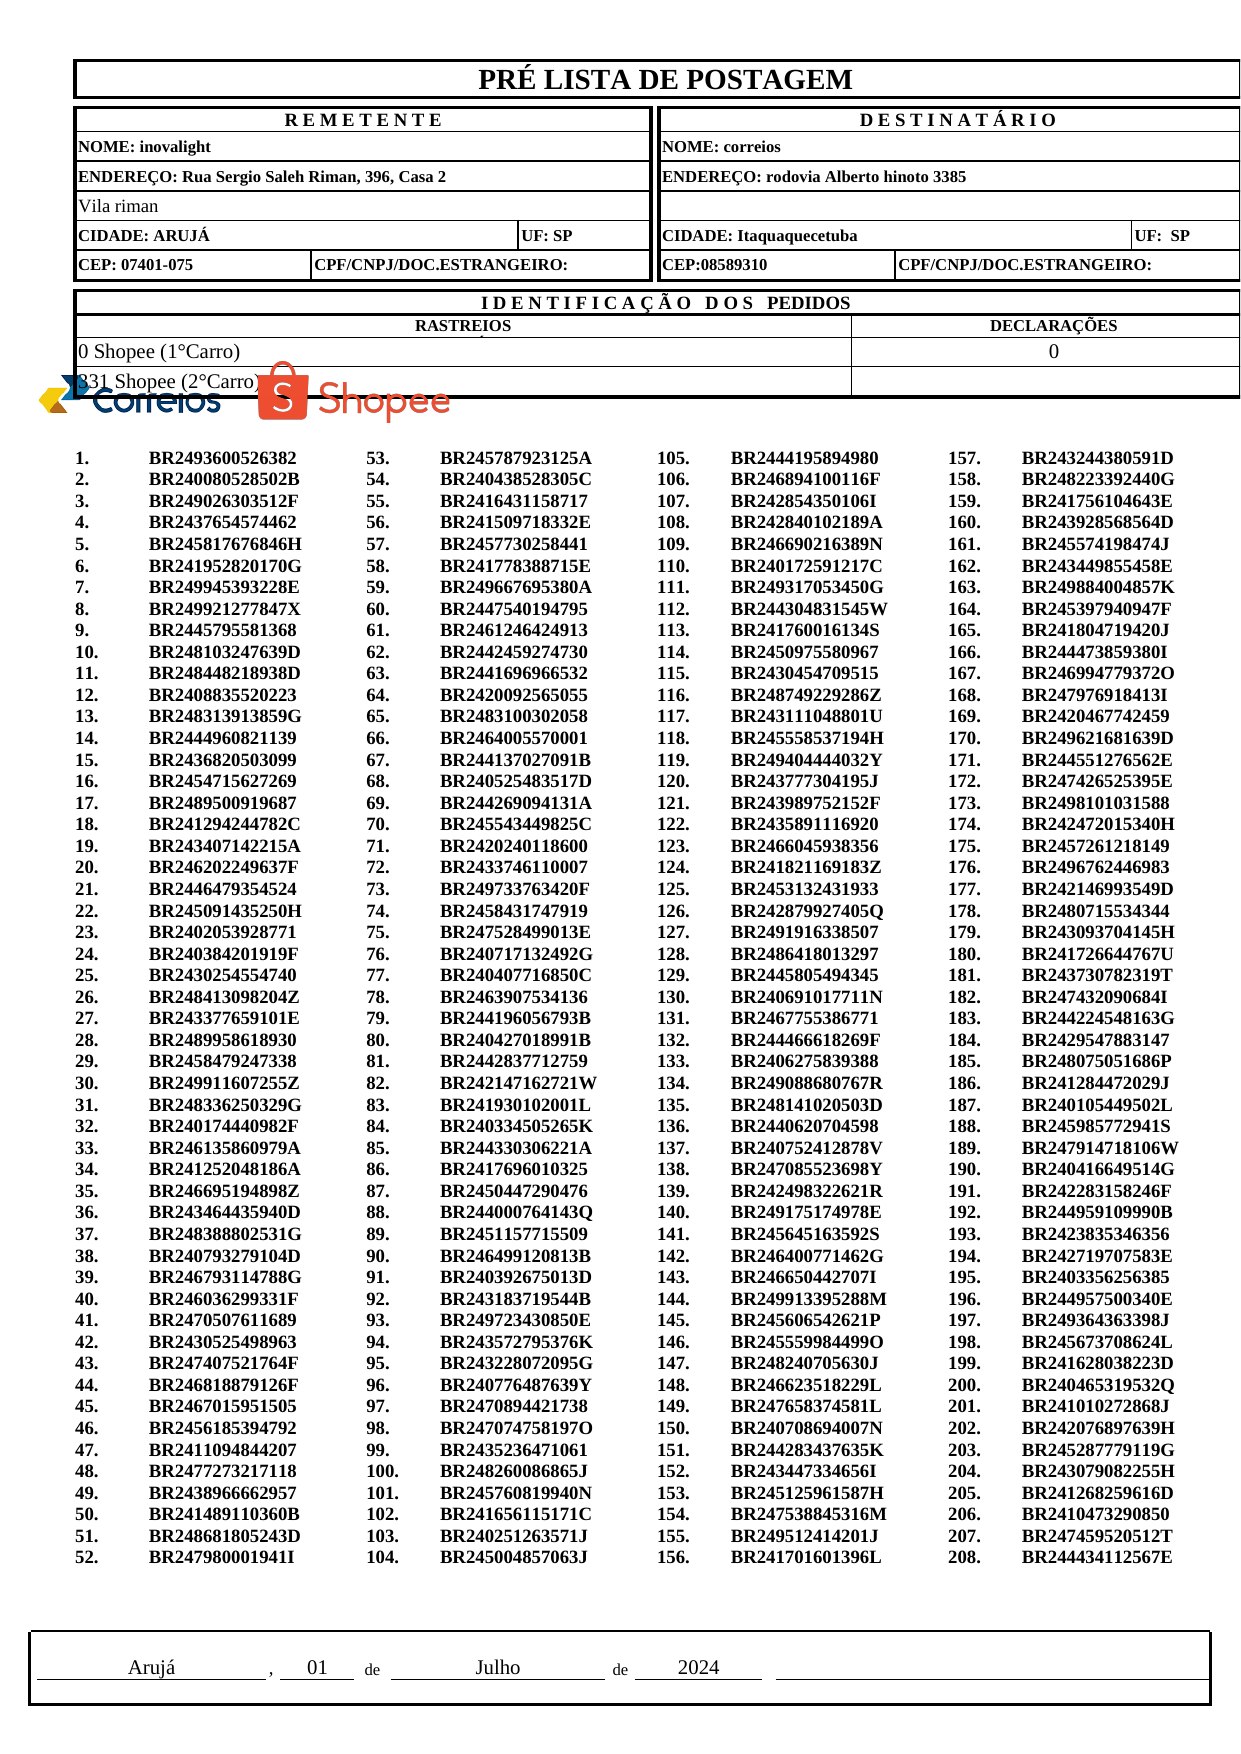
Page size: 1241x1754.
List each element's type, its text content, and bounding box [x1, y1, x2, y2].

list BR241930102001L [366, 1093, 620, 1115]
list BR2457261218149 [948, 835, 1240, 856]
list BR246036299331F [75, 1288, 329, 1309]
list BR2477273217118 [75, 1460, 329, 1482]
list BR241252048186A [75, 1158, 329, 1180]
list BR2450447290476 [366, 1180, 620, 1201]
list BR243928568564D [948, 511, 1240, 533]
list BR2435891116920 [657, 813, 911, 835]
list BR246623518229L [657, 1374, 911, 1395]
list BR248103247639D [75, 641, 329, 662]
list BR241268259616D [948, 1482, 1240, 1503]
list BR243111048801U [657, 705, 911, 727]
list BR240717132492G [366, 943, 620, 964]
list BR243407142215A [75, 835, 329, 856]
list BR243377659101E [75, 1007, 329, 1029]
list BR247074758197O [366, 1417, 620, 1438]
list BR245673708624L [948, 1331, 1240, 1352]
list BR242472015340H [948, 813, 1240, 835]
list BR2461246424913 [366, 619, 620, 641]
list BR249317053450G [657, 576, 911, 598]
list BR247459520512T [948, 1525, 1240, 1546]
list BR242879927405Q [657, 899, 911, 921]
list BR2453132431933 [657, 878, 911, 899]
list BR248749229286Z [657, 684, 911, 705]
list BR245574198474J [948, 533, 1240, 554]
list BR244473859380I [948, 641, 1240, 662]
list BR245760819940N [366, 1482, 620, 1503]
list BR245985772941S [948, 1115, 1240, 1137]
list BR249088680767R [657, 1072, 911, 1093]
list BR2408835520223 [75, 684, 329, 705]
list BR241509718332E [366, 511, 620, 533]
list BR246994779372O [948, 662, 1240, 684]
list BR2480715534344 [948, 899, 1240, 921]
list BR240384201919F [75, 943, 329, 964]
list BR248240705630J [657, 1352, 911, 1374]
list BR244304831545W [657, 598, 911, 619]
list BR2456185394792 [75, 1417, 329, 1438]
list BR245125961587H [657, 1482, 911, 1503]
list BR2441696966532 [366, 662, 620, 684]
list BR248681805243D [75, 1525, 329, 1546]
list BR2489958618930 [75, 1029, 329, 1050]
list BR2450975580967 [657, 641, 911, 662]
list BR247426525395E [948, 770, 1240, 792]
list BR245645163592S [657, 1223, 911, 1244]
list BR240691017711N [657, 986, 911, 1007]
list BR243777304195J [657, 770, 911, 792]
list BR2420467742459 [948, 705, 1240, 727]
list BR248141020503D [657, 1093, 911, 1115]
list BR248388802531G [75, 1223, 329, 1244]
list BR2491916338507 [657, 921, 911, 943]
list BR2430525498963 [75, 1331, 329, 1352]
list BR242840102189A [657, 511, 911, 533]
list BR2406275839388 [657, 1050, 911, 1072]
list BR244224548163G [948, 1007, 1240, 1029]
list BR240174440982F [75, 1115, 329, 1137]
list BR242147162721W [366, 1072, 620, 1093]
list BR246202249637F [75, 856, 329, 878]
list BR249026303512F [75, 490, 329, 511]
list BR2416431158717 [366, 490, 620, 511]
list BR242146993549D [948, 878, 1240, 899]
list BR241628038223D [948, 1352, 1240, 1374]
list BR241778388715E [366, 554, 620, 576]
list BR240793279104D [75, 1244, 329, 1266]
list BR244196056793B [366, 1007, 620, 1029]
list BR248413098204Z [75, 986, 329, 1007]
list BR247980001941I [75, 1546, 329, 1568]
list BR2438966662957 [75, 1482, 329, 1503]
list BR246400771462G [657, 1244, 911, 1266]
list BR249723430850E [366, 1309, 620, 1331]
list BR242719707583E [948, 1244, 1240, 1266]
list BR2420092565055 [366, 684, 620, 705]
list BR2464005570001 [366, 727, 620, 748]
list BR244434112567E [948, 1546, 1240, 1568]
list BR241284472029J [948, 1072, 1240, 1093]
list BR248075051686P [948, 1050, 1240, 1072]
list BR245606542621P [657, 1309, 911, 1331]
list BR2463907534136 [366, 986, 620, 1007]
list BR243093704145H [948, 921, 1240, 943]
list BR241010272868J [948, 1395, 1240, 1417]
list BR247658374581L [657, 1395, 911, 1417]
list BR244283437635K [657, 1438, 911, 1460]
list BR244959109990B [948, 1201, 1240, 1223]
list BR249364363398J [948, 1309, 1240, 1331]
list BR247914718106W [948, 1137, 1240, 1158]
list BR240251263571J [366, 1525, 620, 1546]
list BR243183719544B [366, 1288, 620, 1309]
list BR246793114788G [75, 1266, 329, 1288]
list BR249733763420F [366, 878, 620, 899]
list BR240438528305C [366, 468, 620, 490]
list BR244551276562E [948, 748, 1240, 770]
list BR249175174978E [657, 1201, 911, 1223]
list BR246818879126F [75, 1374, 329, 1395]
list BR249404444032Y [657, 748, 911, 770]
list BR2458479247338 [75, 1050, 329, 1072]
list BR2444195894980 [657, 447, 911, 468]
list BR248260086865J [366, 1460, 620, 1482]
list BR2423835346356 [948, 1223, 1240, 1244]
list BR249945393228E [75, 576, 329, 598]
list BR2411094844207 [75, 1438, 329, 1460]
list BR241756104643E [948, 490, 1240, 511]
list BR240776487639Y [366, 1374, 620, 1395]
list BR243228072095G [366, 1352, 620, 1374]
list BR247538845316M [657, 1503, 911, 1525]
list BR245787923125A [366, 447, 620, 468]
list BR240416649514G [948, 1158, 1240, 1180]
list BR240752412878V [657, 1137, 911, 1158]
list BR244269094131A [366, 792, 620, 813]
list BR2410473290850 [948, 1503, 1240, 1525]
list BR240465319532Q [948, 1374, 1240, 1395]
list BR249667695380A [366, 576, 620, 598]
list BR241726644767U [948, 943, 1240, 964]
list BR2458431747919 [366, 899, 620, 921]
list BR2451157715509 [366, 1223, 620, 1244]
list BR244330306221A [366, 1137, 620, 1158]
list BR2417696010325 [366, 1158, 620, 1180]
list BR241701601396L [657, 1546, 911, 1568]
list BR243730782319T [948, 964, 1240, 986]
list BR247528499013E [366, 921, 620, 943]
list BR245287779119G [948, 1438, 1240, 1460]
list BR244466618269F [657, 1029, 911, 1050]
list BR248313913859G [75, 705, 329, 727]
list BR2470507611689 [75, 1309, 329, 1331]
list BR2486418013297 [657, 943, 911, 964]
list BR248448218938D [75, 662, 329, 684]
list BR243079082255H [948, 1460, 1240, 1482]
list BR2442459274730 [366, 641, 620, 662]
list BR247976918413I [948, 684, 1240, 705]
list BR246695194898Z [75, 1180, 329, 1201]
list BR249911607255Z [75, 1072, 329, 1093]
list BR249884004857K [948, 576, 1240, 598]
list BR2445805494345 [657, 964, 911, 986]
list BR244137027091B [366, 748, 620, 770]
list BR2447540194795 [366, 598, 620, 619]
list BR2440620704598 [657, 1115, 911, 1137]
list BR2496762446983 [948, 856, 1240, 878]
list BR2436820503099 [75, 748, 329, 770]
list BR242854350106I [657, 490, 911, 511]
list BR245543449825C [366, 813, 620, 835]
list BR247085523698Y [657, 1158, 911, 1180]
list BR2498101031588 [948, 792, 1240, 813]
list BR243572795376K [366, 1331, 620, 1352]
list BR2454715627269 [75, 770, 329, 792]
list BR2457730258441 [366, 533, 620, 554]
list BR247432090684I [948, 986, 1240, 1007]
list BR244957500340E [948, 1288, 1240, 1309]
list BR244000764143Q [366, 1201, 620, 1223]
list BR240427018991B [366, 1029, 620, 1050]
list BR2437654574462 [75, 511, 329, 533]
list BR241656115171C [366, 1503, 620, 1525]
list BR2446479354524 [75, 878, 329, 899]
list BR248223392440G [948, 468, 1240, 490]
list BR241821169183Z [657, 856, 911, 878]
list BR240080528502B [75, 468, 329, 490]
list BR242498322621R [657, 1180, 911, 1201]
list BR243449855458E [948, 554, 1240, 576]
list BR243244380591D [948, 447, 1240, 468]
list BR246499120813B [366, 1244, 620, 1266]
list BR243464435940D [75, 1201, 329, 1223]
list BR245817676846H [75, 533, 329, 554]
list BR2445795581368 [75, 619, 329, 641]
list BR245558537194H [657, 727, 911, 748]
list BR243447334656I [657, 1460, 911, 1482]
list BR249921277847X [75, 598, 329, 619]
list BR2483100302058 [366, 705, 620, 727]
list BR2470894421738 [366, 1395, 620, 1417]
list BR2444960821139 [75, 727, 329, 748]
list BR2489500919687 [75, 792, 329, 813]
list BR2403356256385 [948, 1266, 1240, 1288]
list BR2467015951505 [75, 1395, 329, 1417]
list BR241952820170G [75, 554, 329, 576]
list BR2466045938356 [657, 835, 911, 856]
list BR245559984499O [657, 1331, 911, 1352]
list BR2430254554740 [75, 964, 329, 986]
list BR240392675013D [366, 1266, 620, 1288]
list BR245397940947F [948, 598, 1240, 619]
list BR248336250329G [75, 1093, 329, 1115]
list BR241489110360B [75, 1503, 329, 1525]
list BR246690216389N [657, 533, 911, 554]
list BR240708694007N [657, 1417, 911, 1438]
list BR246650442707I [657, 1266, 911, 1288]
list BR242076897639H [948, 1417, 1240, 1438]
list BR240407716850C [366, 964, 620, 986]
list BR241804719420J [948, 619, 1240, 641]
list BR2442837712759 [366, 1050, 620, 1072]
list BR241294244782C [75, 813, 329, 835]
list BR240525483517D [366, 770, 620, 792]
list BR245091435250H [75, 899, 329, 921]
list BR240334505265K [366, 1115, 620, 1137]
list BR2430454709515 [657, 662, 911, 684]
list BR2435236471061 [366, 1438, 620, 1460]
list BR247407521764F [75, 1352, 329, 1374]
list BR2429547883147 [948, 1029, 1240, 1050]
list BR245004857063J [366, 1546, 620, 1568]
list BR240172591217C [657, 554, 911, 576]
list BR242283158246F [948, 1180, 1240, 1201]
list BR243989752152F [657, 792, 911, 813]
list BR2493600526382 [75, 447, 329, 468]
list BR249512414201J [657, 1525, 911, 1546]
list BR2402053928771 [75, 921, 329, 943]
list BR249621681639D [948, 727, 1240, 748]
list BR2467755386771 [657, 1007, 911, 1029]
list BR240105449502L [948, 1093, 1240, 1115]
list BR249913395288M [657, 1288, 911, 1309]
list BR246135860979A [75, 1137, 329, 1158]
list BR2420240118600 [366, 835, 620, 856]
list BR246894100116F [657, 468, 911, 490]
list BR241760016134S [657, 619, 911, 641]
list BR2433746110007 [366, 856, 620, 878]
